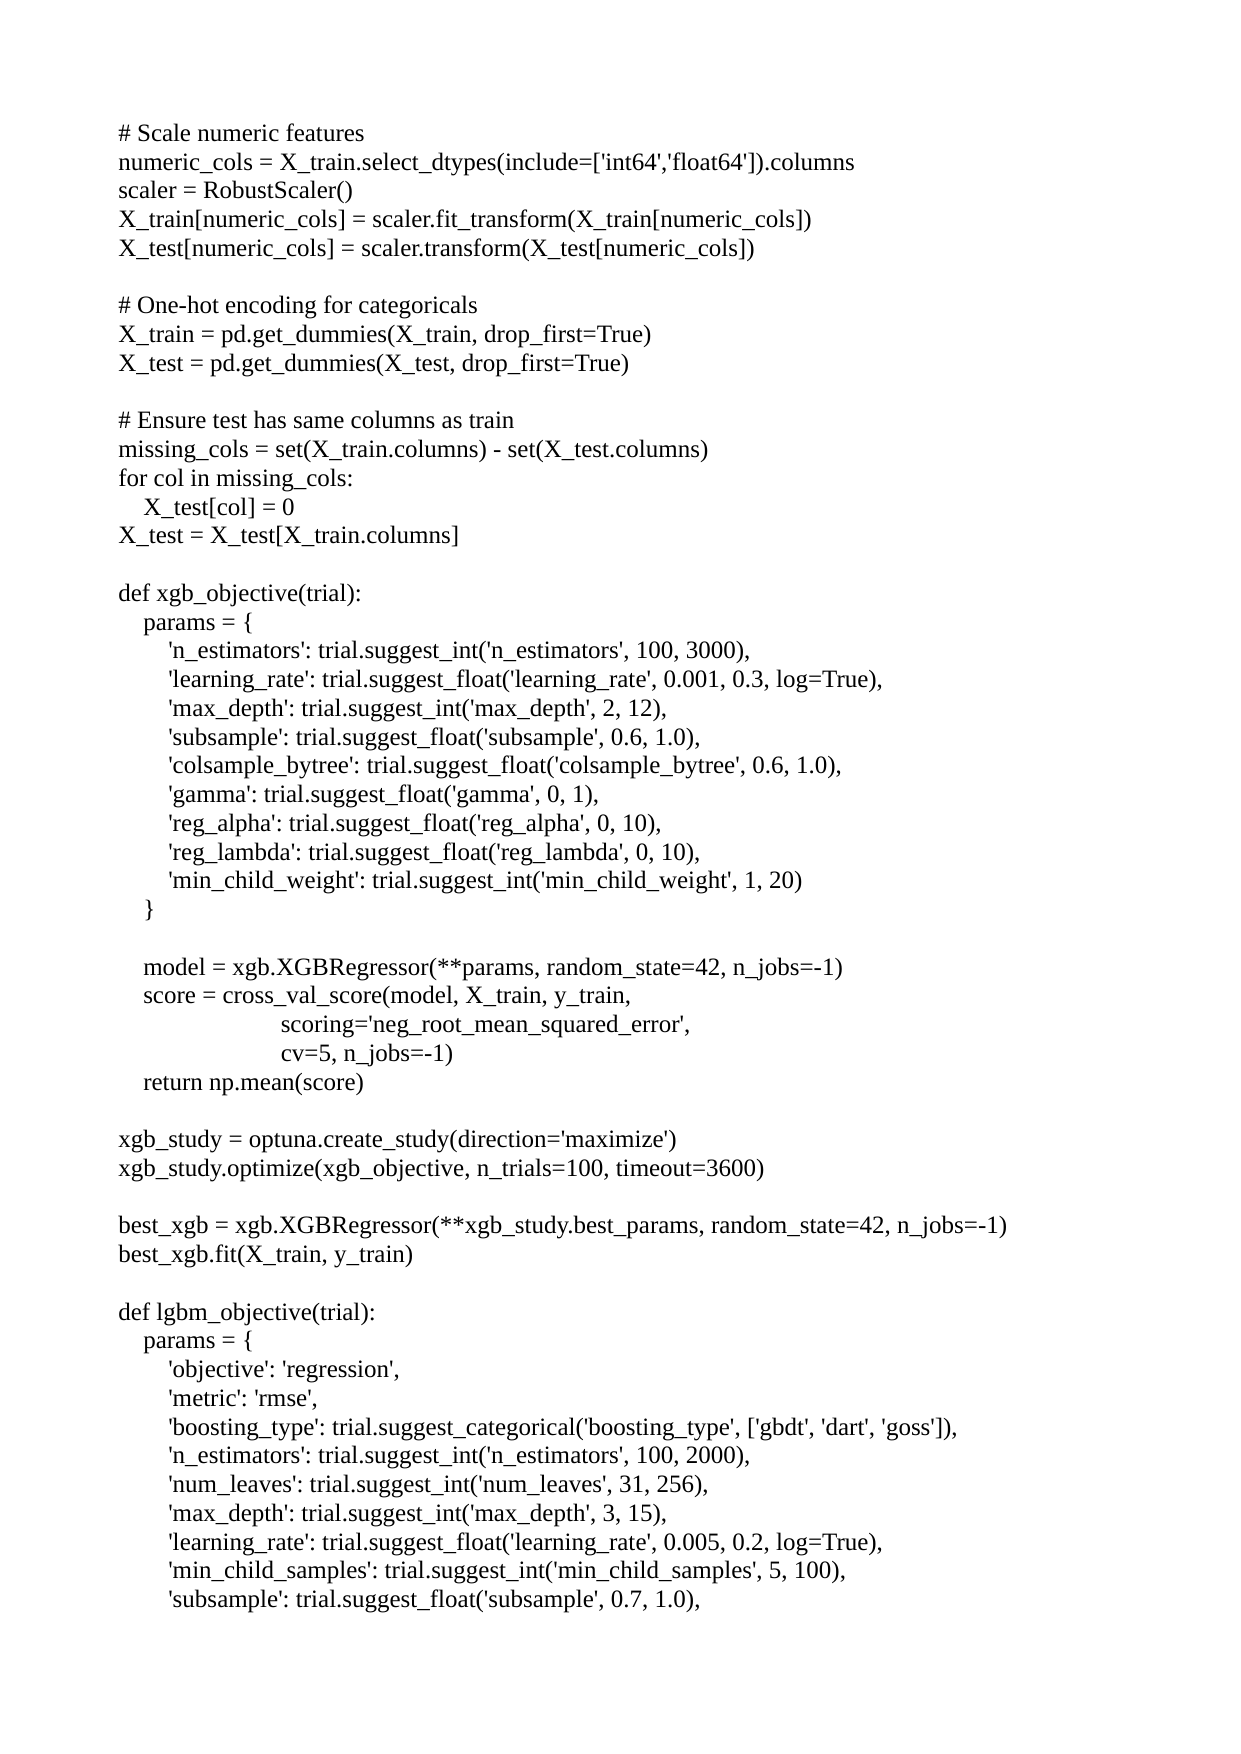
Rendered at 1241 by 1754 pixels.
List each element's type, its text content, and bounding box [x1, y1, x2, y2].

text xgb_study = optuna.create_study(direction='maximize') [118, 1124, 1122, 1153]
text 'subsample': trial.suggest_float('subsample', 0.6, 1.0), [118, 722, 1122, 751]
text X_train = pd.get_dummies(X_train, drop_first=True) [118, 319, 1122, 348]
text params = { [118, 1326, 1122, 1354]
text } [118, 894, 1122, 923]
text 'metric': 'rmse', [118, 1383, 1122, 1412]
text 'learning_rate': trial.suggest_float('learning_rate', 0.005, 0.2, log=True), [118, 1527, 1122, 1556]
text for col in missing_cols: [118, 463, 1122, 492]
text X_train[numeric_cols] = scaler.fit_transform(X_train[numeric_cols]) [118, 204, 1122, 233]
text model = xgb.XGBRegressor(**params, random_state=42, n_jobs=-1) [118, 952, 1122, 981]
text return np.mean(score) [118, 1067, 1122, 1096]
text 'min_child_weight': trial.suggest_int('min_child_weight', 1, 20) [118, 866, 1122, 894]
text xgb_study.optimize(xgb_objective, n_trials=100, timeout=3600) [118, 1153, 1122, 1182]
text def xgb_objective(trial): [118, 578, 1122, 607]
text numeric_cols = X_train.select_dtypes(include=['int64','float64']).columns [118, 147, 1122, 176]
text 'subsample': trial.suggest_float('subsample', 0.7, 1.0), [118, 1584, 1122, 1613]
text score = cross_val_score(model, X_train, y_train, [118, 981, 1122, 1009]
text X_test = X_test[X_train.columns] [118, 521, 1122, 549]
text scoring='neg_root_mean_squared_error', [118, 1009, 1122, 1038]
text 'num_leaves': trial.suggest_int('num_leaves', 31, 256), [118, 1469, 1122, 1498]
text best_xgb = xgb.XGBRegressor(**xgb_study.best_params, random_state=42, n_jobs=-1) [118, 1211, 1122, 1239]
text # One-hot encoding for categoricals [118, 291, 1122, 319]
text cv=5, n_jobs=-1) [118, 1038, 1122, 1067]
text 'n_estimators': trial.suggest_int('n_estimators', 100, 3000), [118, 636, 1122, 664]
text 'gamma': trial.suggest_float('gamma', 0, 1), [118, 779, 1122, 808]
text 'min_child_samples': trial.suggest_int('min_child_samples', 5, 100), [118, 1556, 1122, 1584]
text X_test[numeric_cols] = scaler.transform(X_test[numeric_cols]) [118, 233, 1122, 262]
text 'boosting_type': trial.suggest_categorical('boosting_type', ['gbdt', 'dart', 'goss']), [118, 1412, 1122, 1441]
text best_xgb.fit(X_train, y_train) [118, 1239, 1122, 1268]
text params = { [118, 607, 1122, 636]
text 'max_depth': trial.suggest_int('max_depth', 3, 15), [118, 1498, 1122, 1527]
text 'n_estimators': trial.suggest_int('n_estimators', 100, 2000), [118, 1441, 1122, 1469]
text 'max_depth': trial.suggest_int('max_depth', 2, 12), [118, 693, 1122, 722]
text X_test[col] = 0 [118, 492, 1122, 521]
text # Ensure test has same columns as train [118, 406, 1122, 434]
text 'reg_lambda': trial.suggest_float('reg_lambda', 0, 10), [118, 837, 1122, 866]
text scaler = RobustScaler() [118, 176, 1122, 204]
text 'objective': 'regression', [118, 1354, 1122, 1383]
text 'reg_alpha': trial.suggest_float('reg_alpha', 0, 10), [118, 808, 1122, 837]
text missing_cols = set(X_train.columns) - set(X_test.columns) [118, 434, 1122, 463]
text X_test = pd.get_dummies(X_test, drop_first=True) [118, 348, 1122, 377]
text 'learning_rate': trial.suggest_float('learning_rate', 0.001, 0.3, log=True), [118, 664, 1122, 693]
text def lgbm_objective(trial): [118, 1297, 1122, 1326]
text 'colsample_bytree': trial.suggest_float('colsample_bytree', 0.6, 1.0), [118, 751, 1122, 779]
text # Scale numeric features [118, 118, 1122, 147]
